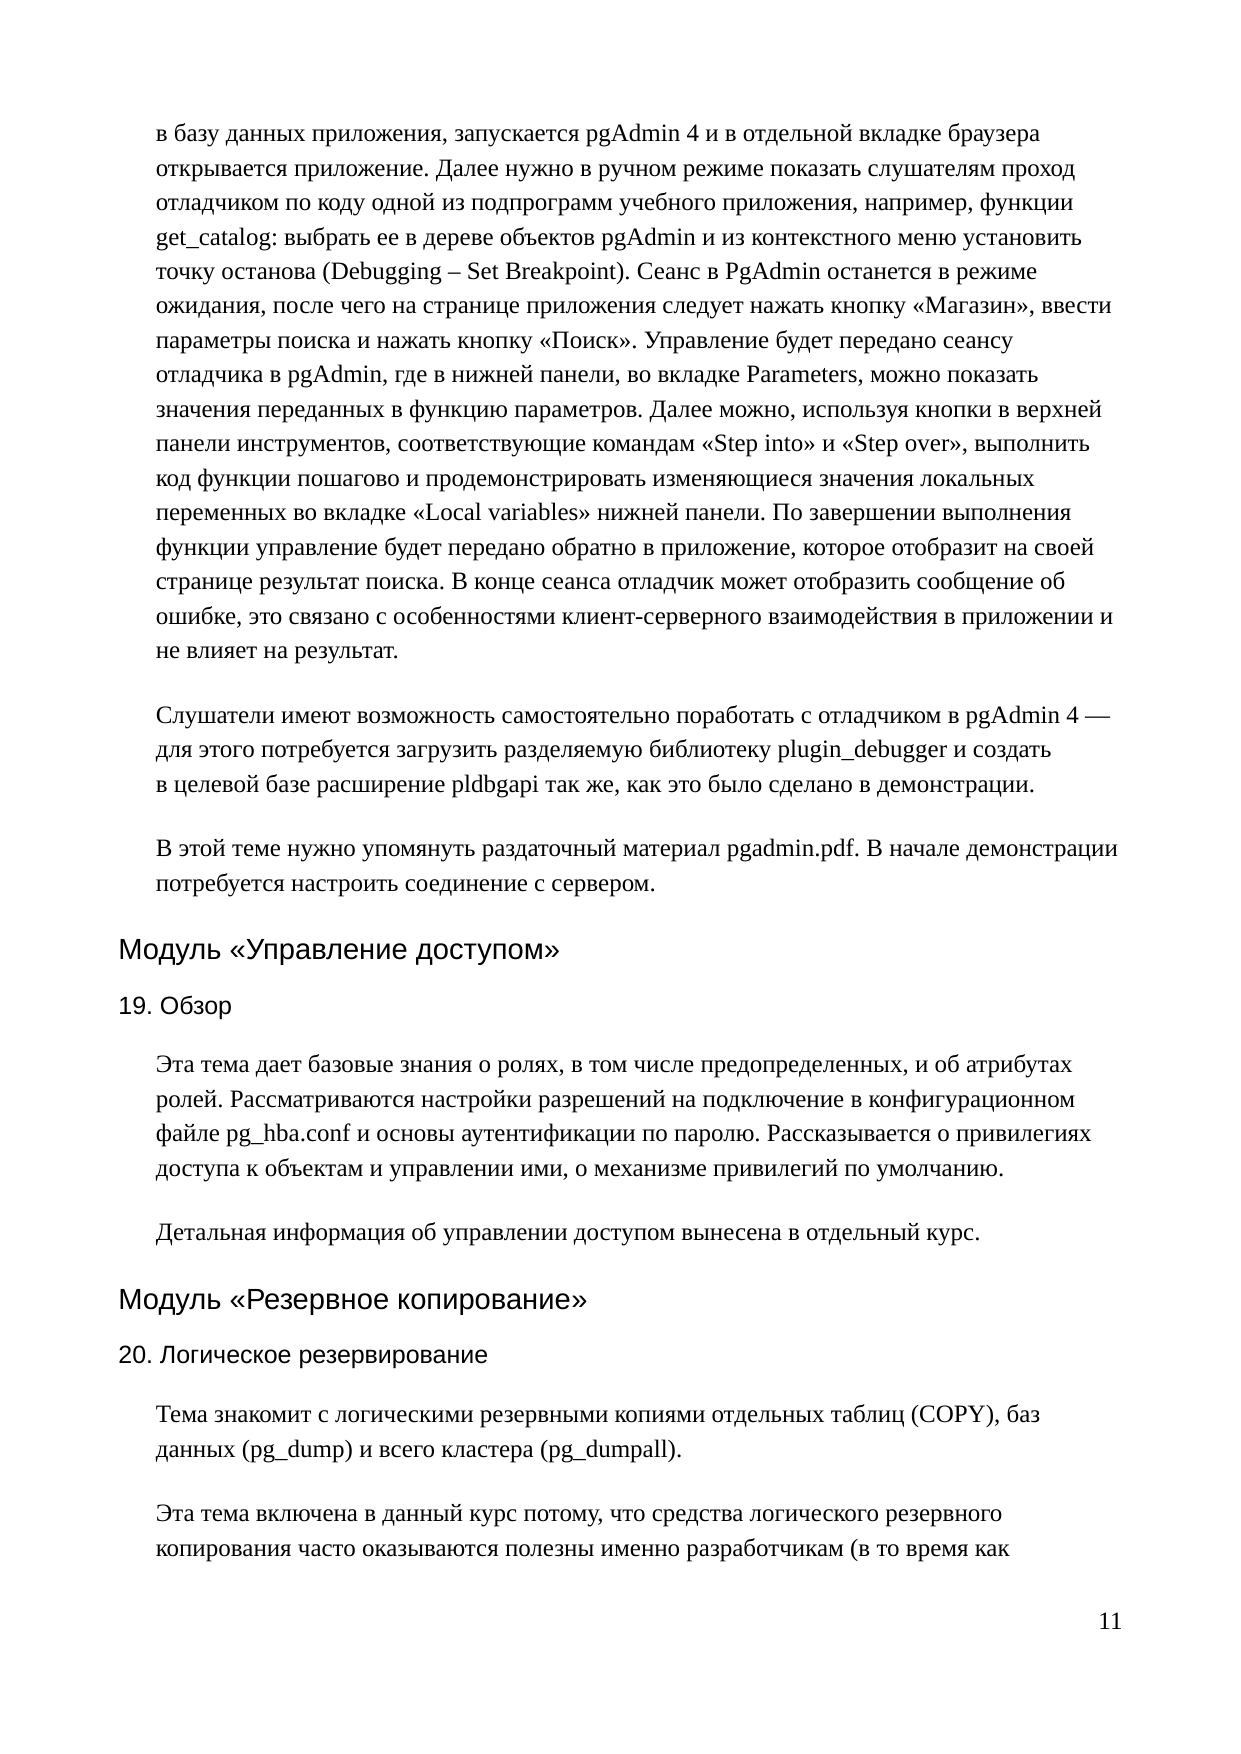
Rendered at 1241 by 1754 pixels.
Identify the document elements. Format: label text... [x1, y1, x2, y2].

subtitle Модуль «Резервное копирование» [118, 1282, 1122, 1315]
text в базу данных приложения, запускается pgAdmin 4 и в отдельной вкладке браузера открывается приложение. Далее нужно в ручном режиме показать слушателям проход отладчиком по коду одной из подпрограмм учебного приложения, например, функции get_catalog: выбрать ее в дереве объектов pgAdmin и из контекстного меню установить точку останова (Debugging – Set Breakpoint). Сеанс в PgAdmin останется в режиме ожидания, после чего на странице приложения следует нажать кнопку «Магазин», ввести параметры поиска и нажать кнопку «Поиск». Управление будет передано сеансу отладчика в pgAdmin, где в нижней панели, во вкладке Parameters, можно показать значения переданных в функцию параметров. Далее можно, используя кнопки в верхней панели инструментов, соответствующие командам «Step into» и «Step over», выполнить код функции пошагово и продемонстрировать изменяющиеся значения локальных переменных во вкладке «Local variables» нижней панели. По завершении выполнения функции управление будет передано обратно в приложение, которое отобразит на своей странице результат поиска. В конце сеанса отладчик может отобразить сообщение об ошибке, это связано с особенностями клиент-серверного взаимодействия в приложении и не влияет на результат. [156, 118, 1122, 664]
text Детальная информация об управлении доступом вынесена в отдельный курс. [156, 1217, 1122, 1246]
text Эта тема включена в данный курс потому, что средства логического резервного копирования часто оказываются полезны именно разработчикам (в то время как [156, 1498, 1122, 1561]
subtitle 19. Обзор [118, 991, 1122, 1019]
subtitle 20. Логическое резервирование [118, 1340, 1122, 1369]
text В этой теме нужно упомянуть раздаточный материал pgadmin.pdf. В начале демонстрации потребуется настроить соединение с сервером. [156, 833, 1122, 896]
text Тема знакомит с логическими резервными копиями отдельных таблиц (COPY), баз данных (pg_dump) и всего кластера (pg_dumpall). [156, 1399, 1122, 1462]
subtitle Модуль «Управление доступом» [118, 932, 1122, 966]
text Слушатели имеют возможность самостоятельно поработать с отладчиком в pgAdmin 4 — для этого потребуется загрузить разделяемую библиотеку plugin_debugger и создать в целевой базе расширение pldbgapi так же, как это было сделано в демонстрации. [156, 700, 1122, 797]
text Эта тема дает базовые знания о ролях, в том числе предопределенных, и об атрибутах ролей. Рассматриваются настройки разрешений на подключение в конфигурационном файле pg_hba.conf и основы аутентификации по паролю. Рассказывается о привилегиях доступа к объектам и управлении ими, о механизме привилегий по умолчанию. [156, 1049, 1122, 1182]
